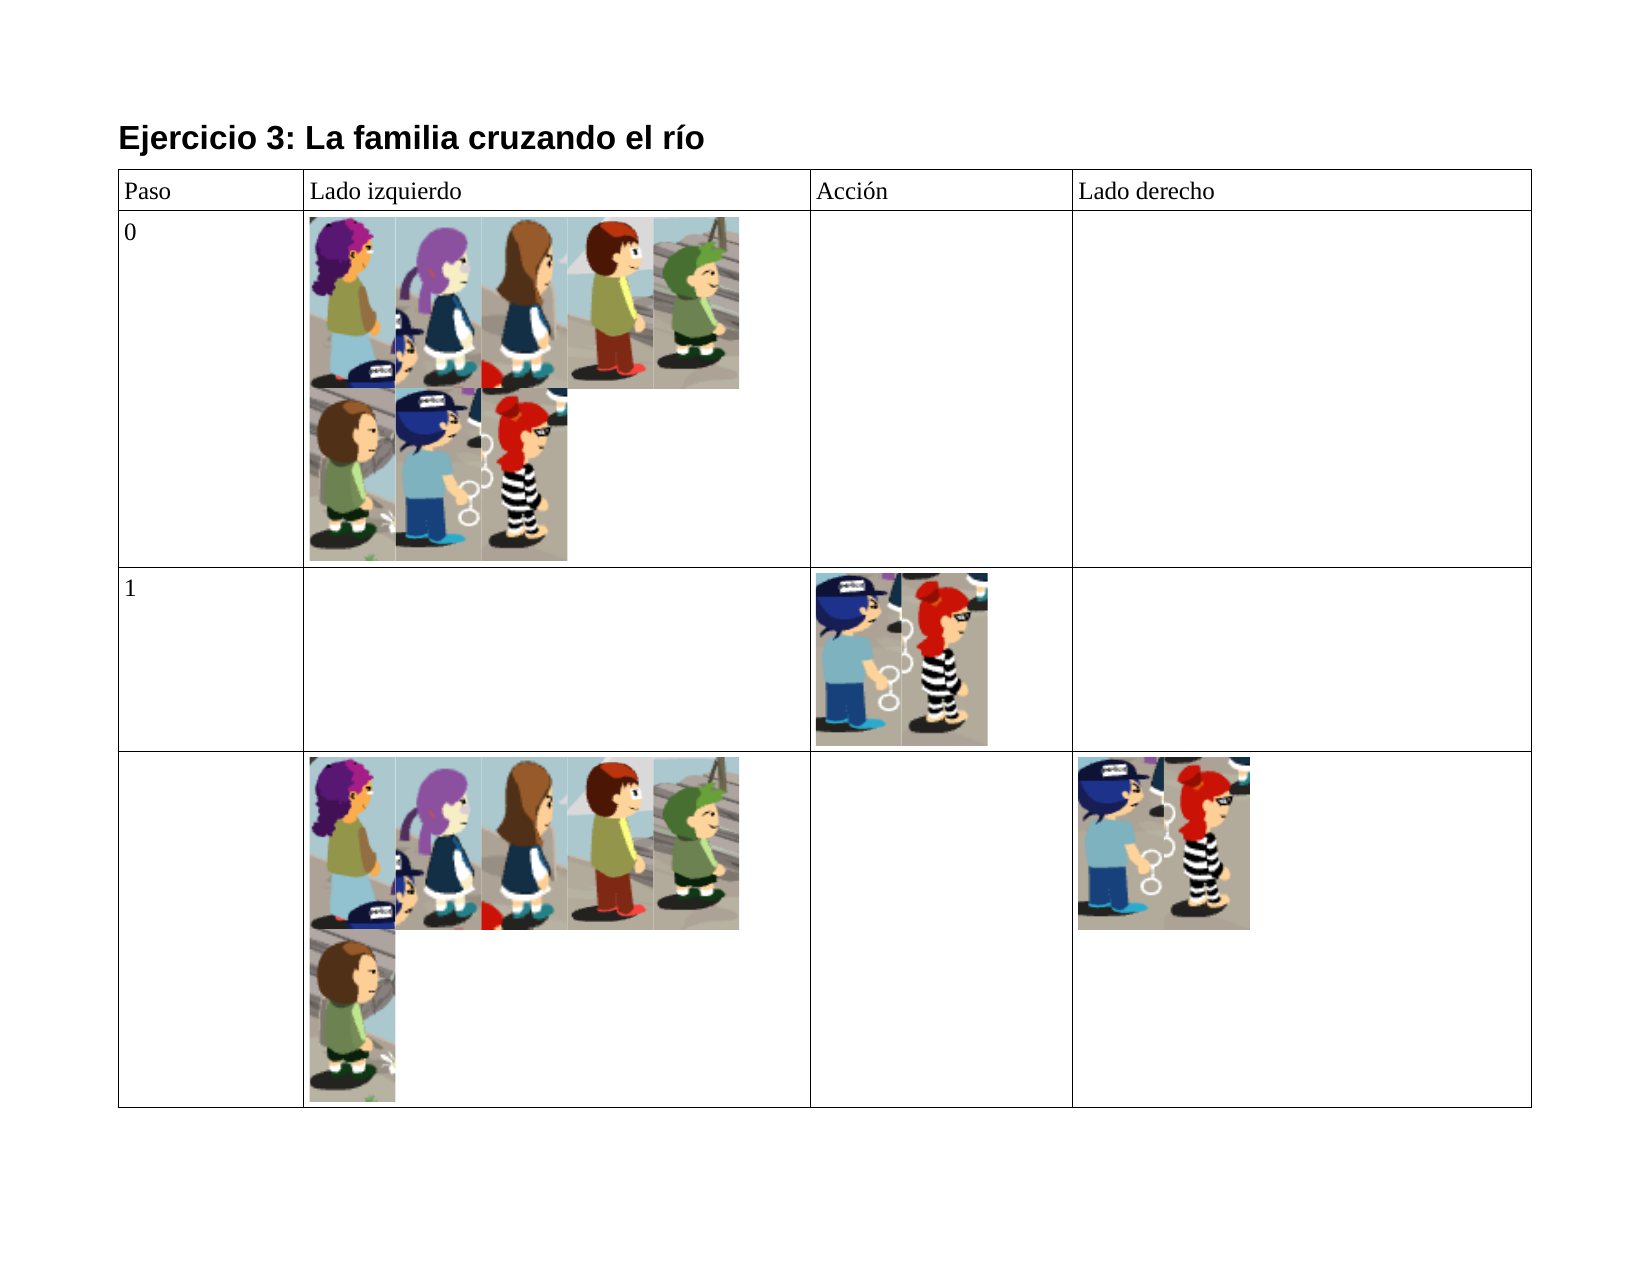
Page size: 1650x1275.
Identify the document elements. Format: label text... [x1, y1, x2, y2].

picture [309, 217, 740, 561]
table_cell [119, 752, 303, 1107]
table_cell [304, 211, 810, 567]
table_cell [811, 752, 1072, 1107]
table_cell [811, 211, 1072, 567]
table_header Acción [811, 170, 1072, 210]
table_cell [304, 568, 810, 751]
table_cell [811, 568, 1072, 751]
picture [815, 573, 988, 746]
table_cell [304, 752, 810, 1107]
table_cell [1073, 752, 1531, 1107]
table_cell [1073, 211, 1531, 567]
table_cell [1073, 568, 1531, 751]
table_header Paso [119, 170, 303, 210]
subtitle Ejercicio 3: La familia cruzando el río [118, 118, 1532, 157]
table_header Lado izquierdo [304, 170, 810, 210]
table_header Lado derecho [1073, 170, 1531, 210]
table_cell 0 [119, 211, 303, 567]
picture [309, 757, 740, 1102]
table_cell 1 [119, 568, 303, 751]
picture [1078, 757, 1250, 930]
